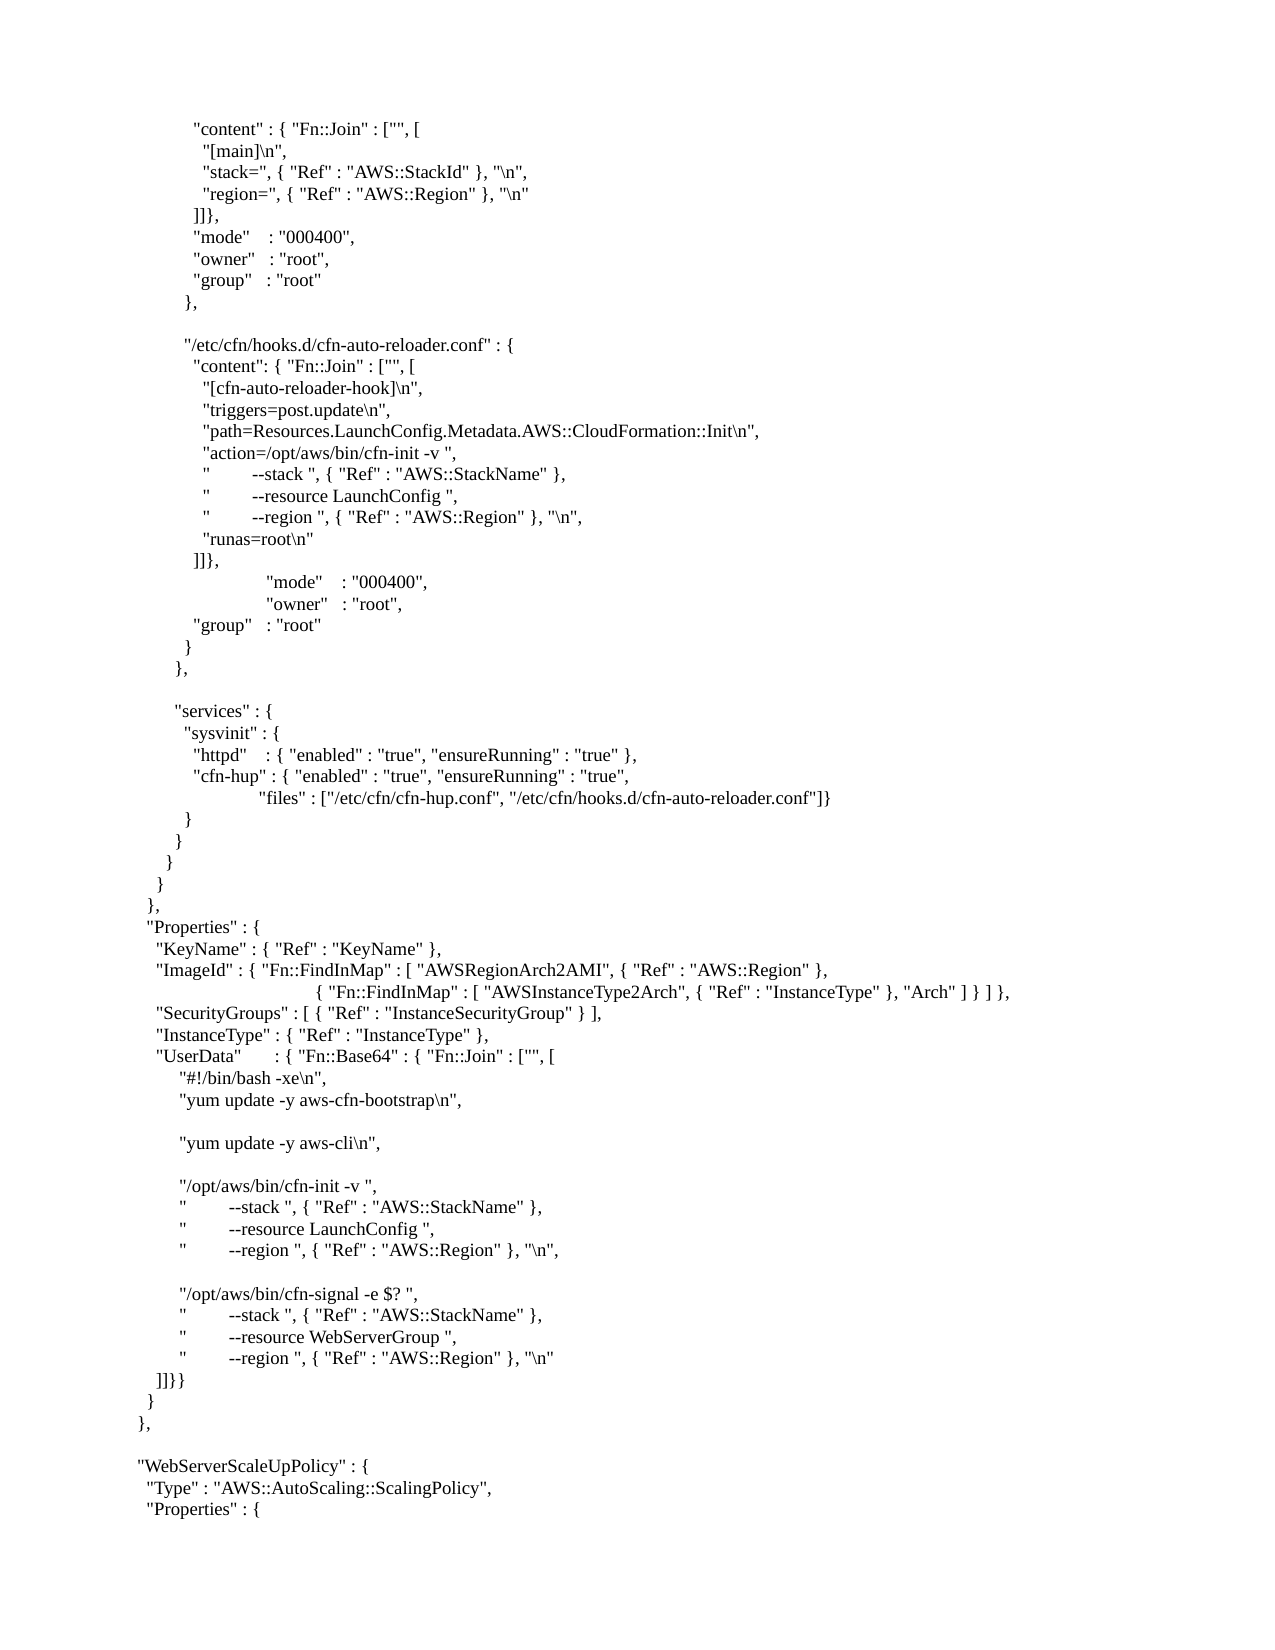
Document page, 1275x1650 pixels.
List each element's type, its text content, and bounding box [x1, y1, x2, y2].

table_header "content" : { "Fn::Join" : ["", [ "[main]\n", "stack=", { "Ref" : "AWS::StackId" }, "\n", "region=", { "Ref" : "AWS::Region" }, "\n" ]]}, "mode" : "000400", "owner" : "root", "group" : "root" }, "/etc/cfn/hooks.d/cfn-auto-reloader.conf" : { "content": { "Fn::Join" : ["", [ "[cfn-auto-reloader-hook]\n", "triggers=post.update\n", "path=Resources.LaunchConfig.Metadata.AWS::CloudFormation::Init\n", "action=/opt/aws/bin/cfn-init -v ", " --stack ", { "Ref" : "AWS::StackName" }, " --resource LaunchConfig ", " --region ", { "Ref" : "AWS::Region" }, "\n", "runas=root\n" ]]}, "mode" : "000400", "owner" : "root", "group" : "root" } }, "services" : { "sysvinit" : { "httpd" : { "enabled" : "true", "ensureRunning" : "true" }, "cfn-hup" : { "enabled" : "true", "ensureRunning" : "true", "files" : ["/etc/cfn/cfn-hup.conf", "/etc/cfn/hooks.d/cfn-auto-reloader.conf"]} } } } } }, "Properties" : { "KeyName" : { "Ref" : "KeyName" }, "ImageId" : { "Fn::FindInMap" : [ "AWSRegionArch2AMI", { "Ref" : "AWS::Region" }, { "Fn::FindInMap" : [ "AWSInstanceType2Arch", { "Ref" : "InstanceType" }, "Arch" ] } ] }, "SecurityGroups" : [ { "Ref" : "InstanceSecurityGroup" } ], "InstanceType" : { "Ref" : "InstanceType" }, "UserData" : { "Fn::Base64" : { "Fn::Join" : ["", [ "#!/bin/bash -xe\n", "yum update -y aws-cfn-bootstrap\n", "yum update -y aws-cli\n", "/opt/aws/bin/cfn-init -v ", " --stack ", { "Ref" : "AWS::StackName" }, " --resource LaunchConfig ", " --region ", { "Ref" : "AWS::Region" }, "\n", "/opt/aws/bin/cfn-signal -e $? ", " --stack ", { "Ref" : "AWS::StackName" }, " --resource WebServerGroup ", " --region ", { "Ref" : "AWS::Region" }, "\n" ]]}} } }, "WebServerScaleUpPolicy" : { "Type" : "AWS::AutoScaling::ScalingPolicy", "Properties" : { [118, 118, 1157, 1520]
